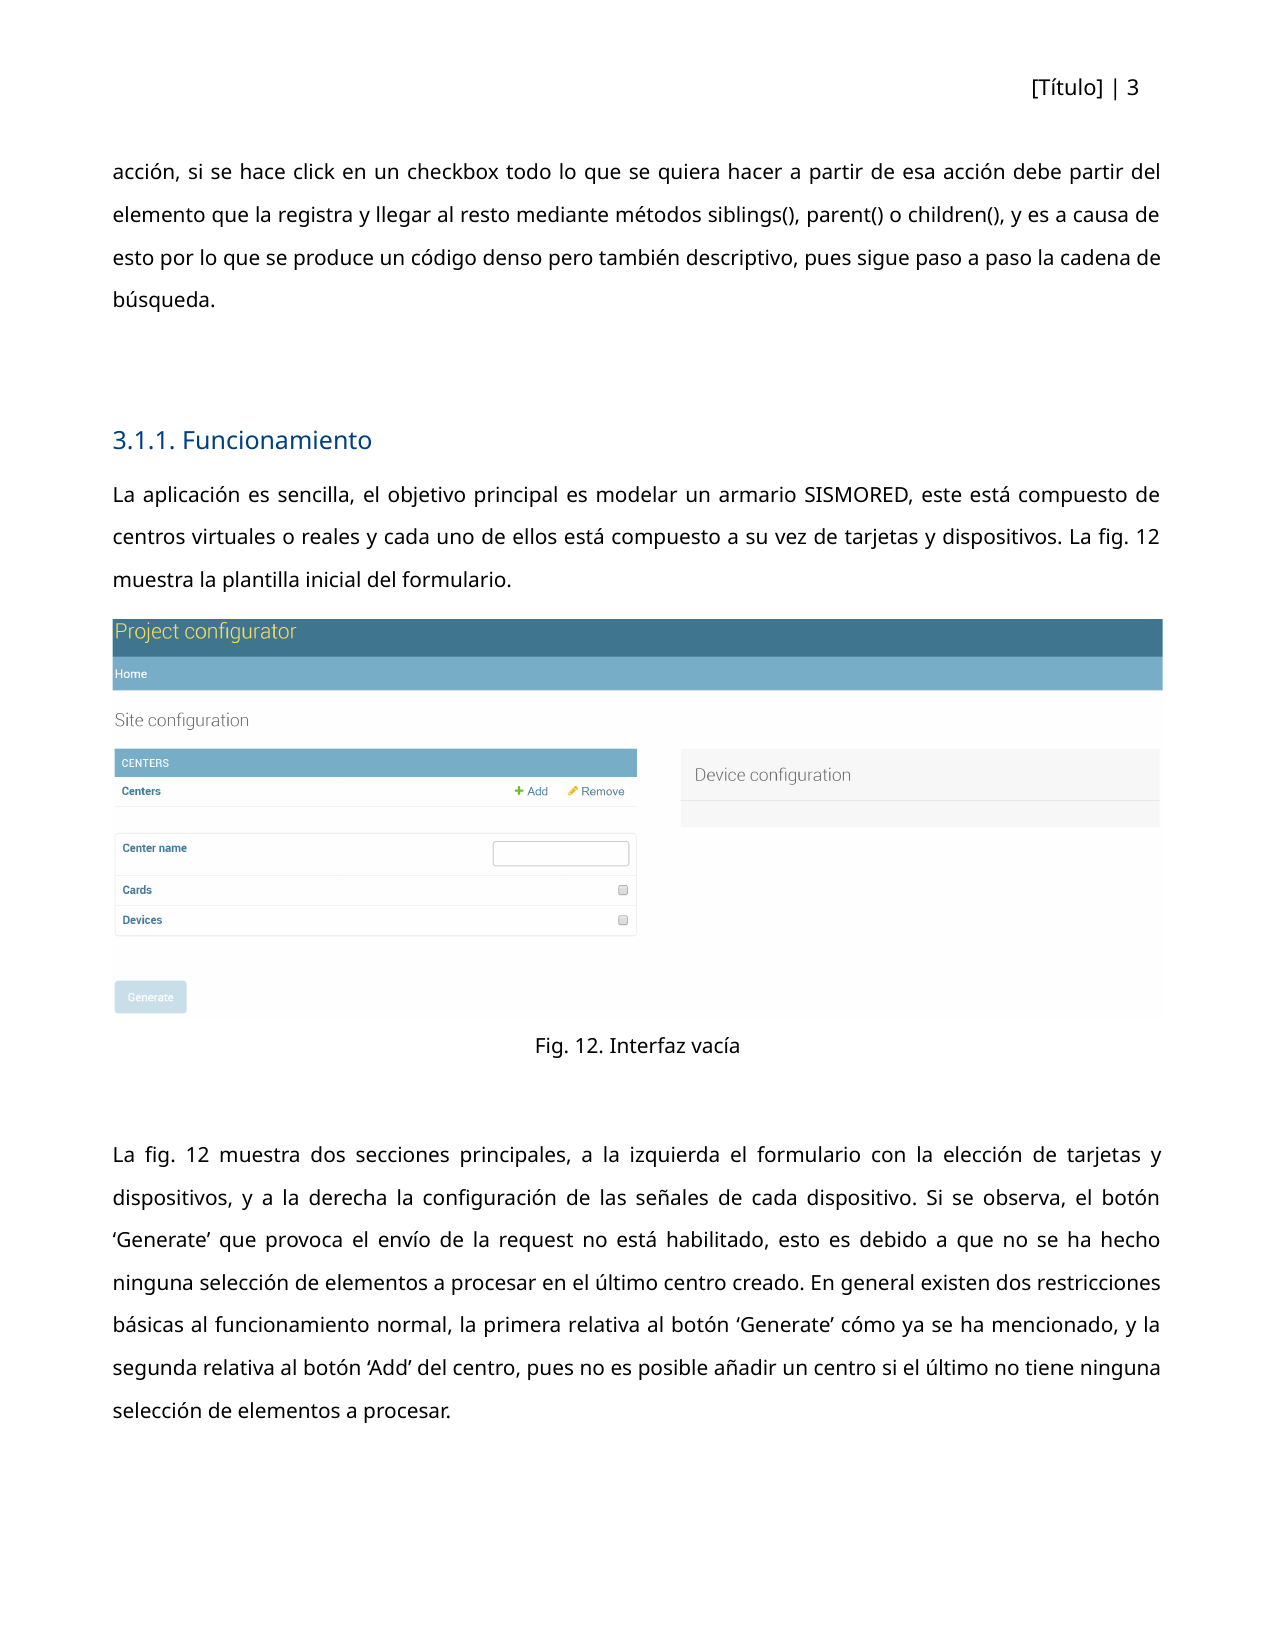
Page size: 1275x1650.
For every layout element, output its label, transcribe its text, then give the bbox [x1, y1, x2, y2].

text Fig. 12. Interfaz vacía [112, 1018, 1162, 1060]
subtitle 3.1.1. Funcionamiento [112, 422, 1162, 456]
text La fig. 12 muestra dos secciones principales, a la izquierda el formulario con la elección de tarjetas y dispositivos, y a la derecha la configuración de las señales de cada dispositivo. Si se observa, el botón ‘Generate’ que provoca el envío de la request no está habilitado, esto es debido a que no se ha hecho ninguna selección de elementos a procesar en el último centro creado. En general existen dos restricciones básicas al funcionamiento normal, la primera relativa al botón ‘Generate’ cómo ya se ha mencionado, y la segunda relativa al botón ‘Add’ del centro, pues no es posible añadir un centro si el último no tiene ninguna selección de elementos a procesar. [112, 1140, 1162, 1424]
text acción, si se hace click en un checkbox todo lo que se quiera hacer a partir de esa acción debe partir del elemento que la registra y llegar al resto mediante métodos siblings(), parent() o children(), y es a causa de esto por lo que se produce un código denso pero también descriptivo, pues sigue paso a paso la cadena de búsqueda. [112, 157, 1162, 314]
picture [112, 619, 1163, 1018]
text La aplicación es sencilla, el objetivo principal es modelar un armario SISMORED, este está compuesto de centros virtuales o reales y cada uno de ellos está compuesto a su vez de tarjetas y dispositivos. La fig. 12 muestra la plantilla inicial del formulario. [112, 480, 1162, 593]
